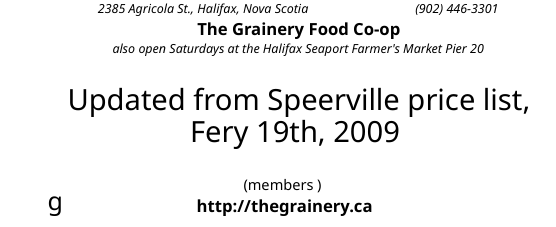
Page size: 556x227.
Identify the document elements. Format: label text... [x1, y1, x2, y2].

table_cell (members ) http://thegrainery.ca [153, 175, 416, 217]
table_cell g [47, 175, 153, 217]
table_header 2385 Agricola St., Halifax, Nova Scotia (902) 446-3301 The Grainery Food Co-op also open Saturdays at the Halifax Seaport Farmer's Market Pier 20 [47, 0, 550, 57]
table_cell Updated from Speerville price list, Fery 19th, 2009 [47, 57, 550, 175]
table_cell [416, 175, 550, 217]
